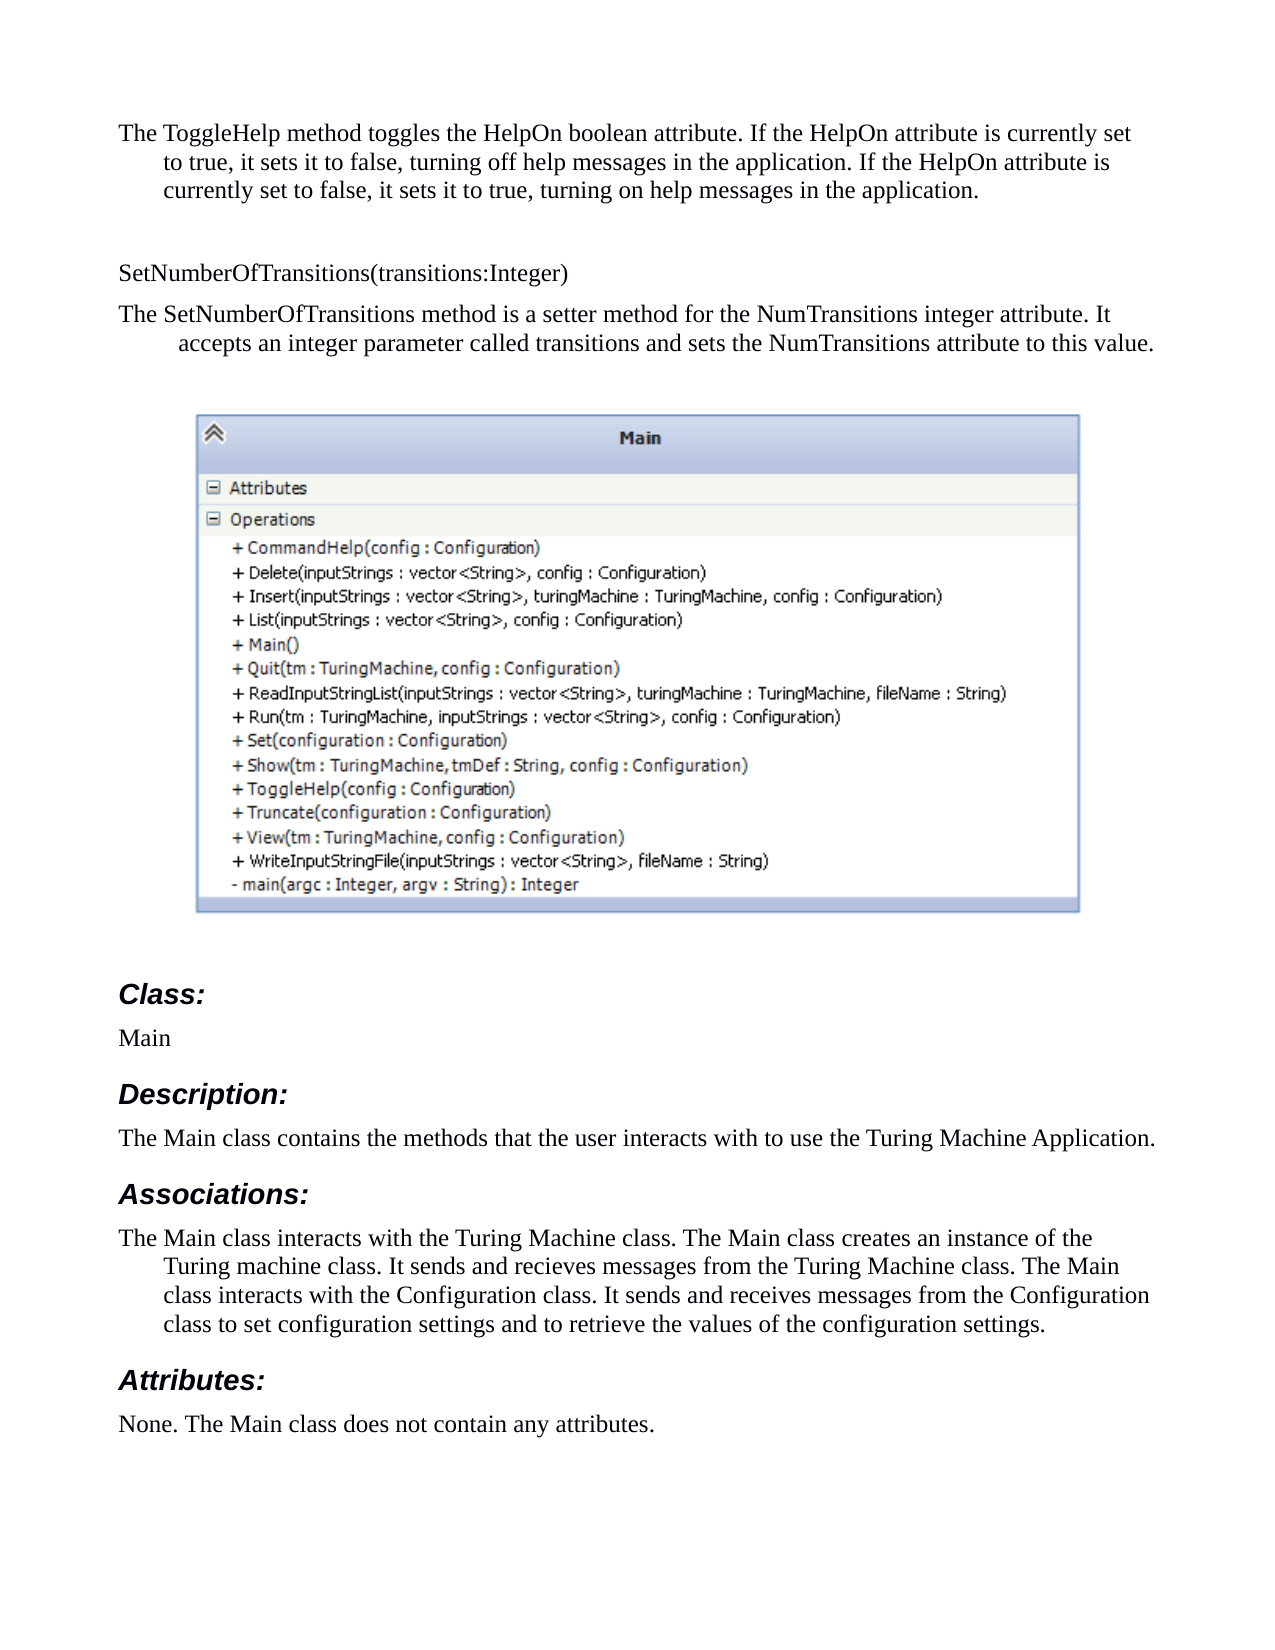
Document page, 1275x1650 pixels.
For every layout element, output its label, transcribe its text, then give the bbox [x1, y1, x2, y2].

list The Main class contains the methods that the user interacts with to use the Turing Machine Application. [118, 1123, 1157, 1152]
list The Main class interacts with the Turing Machine class. The Main class creates an instance of the Turing machine class. It sends and recieves messages from the Turing Machine class. The Main class interacts with the Configuration class. It sends and receives messages from the Configuration class to set configuration settings and to retrieve the values of the configuration settings. [118, 1223, 1157, 1338]
subtitle Description: [118, 1077, 1157, 1110]
list None. The Main class does not contain any attributes. [118, 1409, 1157, 1437]
list SetNumberOfTransitions(transitions:Integer) [118, 258, 1157, 287]
list The SetNumberOfTransitions method is a setter method for the NumTransitions integer attribute. It accepts an integer parameter called transitions and sets the NumTransitions attribute to this value. [118, 299, 1157, 357]
list Main [118, 1023, 1157, 1052]
subtitle Attributes: [118, 1363, 1157, 1396]
subtitle Class: [118, 977, 1157, 1011]
picture [191, 410, 1084, 919]
list The ToggleHelp method toggles the HelpOn boolean attribute. If the HelpOn attribute is currently set to true, it sets it to false, turning off help messages in the application. If the HelpOn attribute is currently set to false, it sets it to true, turning on help messages in the application. [118, 118, 1157, 204]
subtitle Associations: [118, 1177, 1157, 1210]
